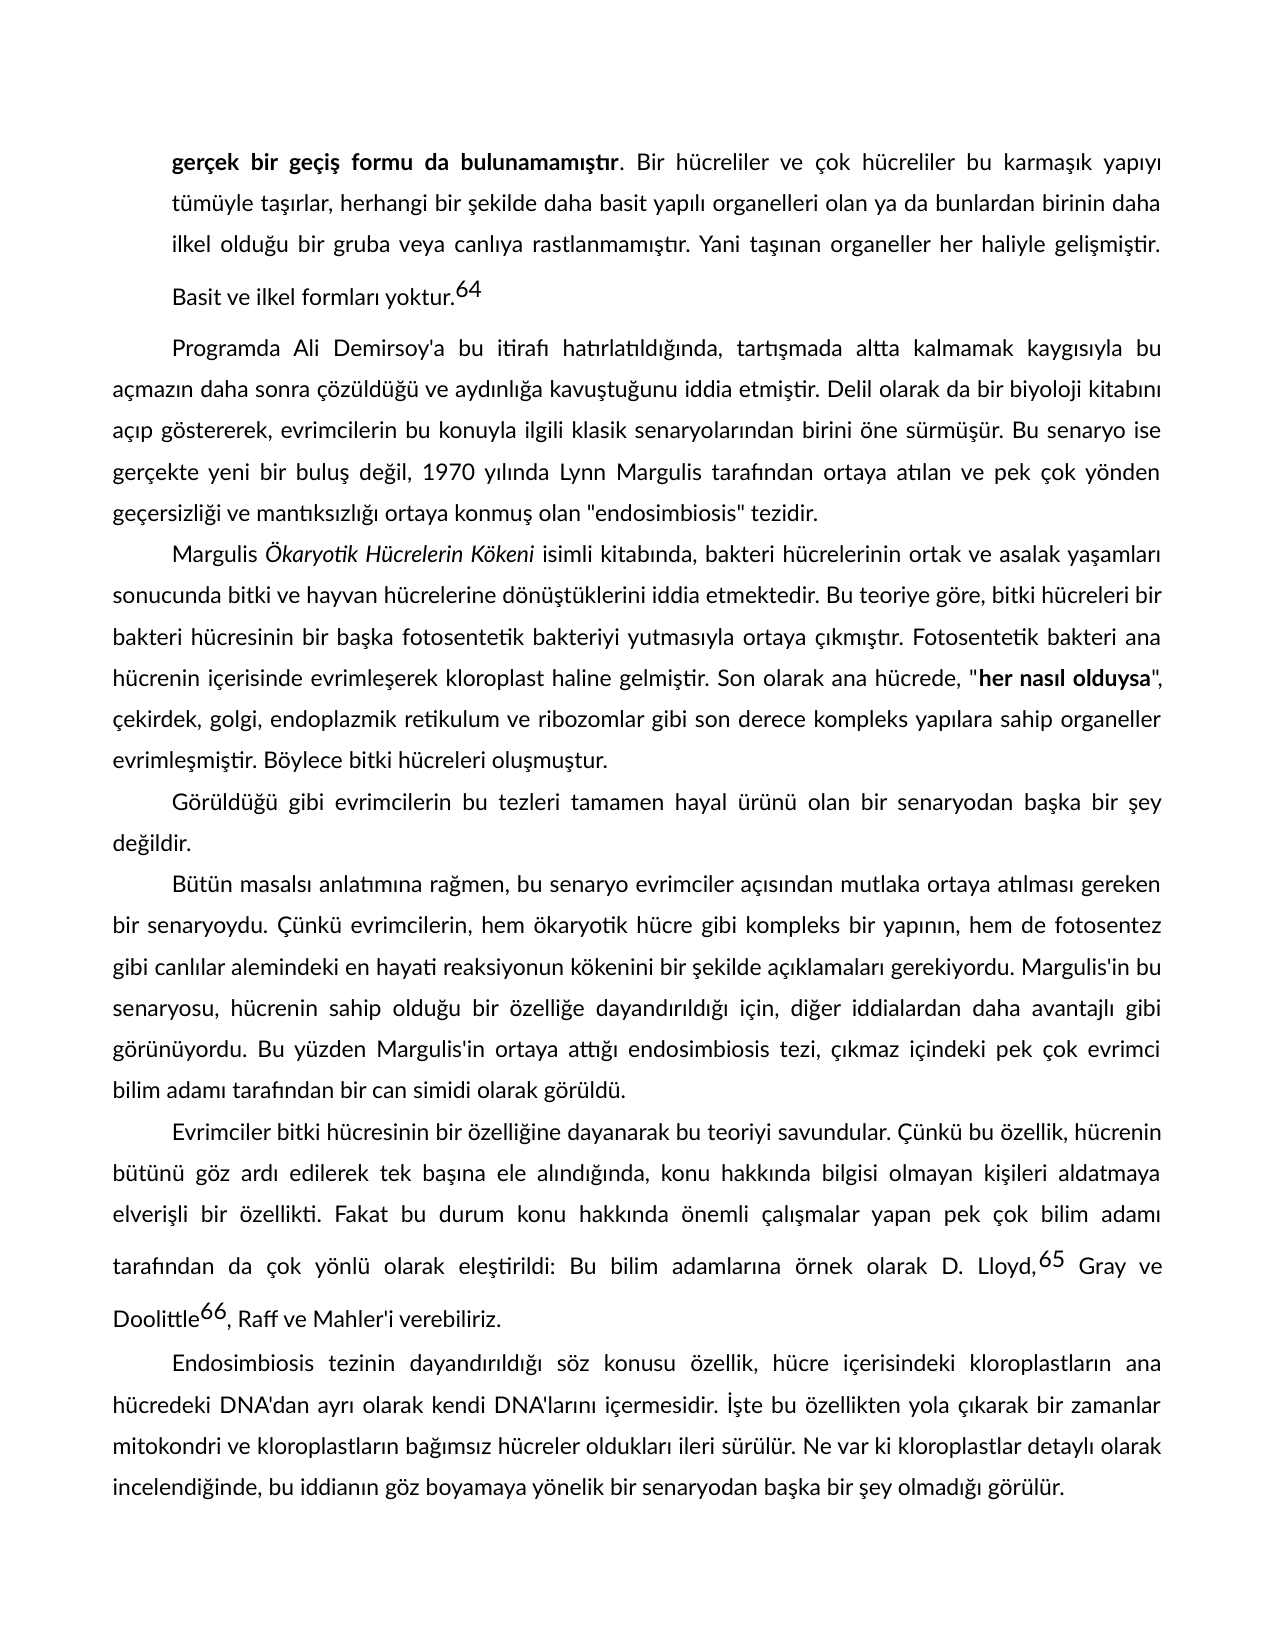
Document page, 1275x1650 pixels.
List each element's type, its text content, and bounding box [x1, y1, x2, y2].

text Endosimbiosis tezinin dayandırıldığı söz konusu özellik, hücre içerisindeki kloroplastların ana hücredeki DNA'dan ayrı olarak kendi DNA'larını içermesidir. İşte bu özellikten yola çıkarak bir zamanlar mitokondri ve kloroplastların bağımsız hücreler oldukları ileri sürülür. Ne var ki kloroplastlar detaylı olarak incelendiğinde, bu iddianın göz boyamaya yönelik bir senaryodan başka bir şey olmadığı görülür. [112, 1349, 1162, 1501]
text Margulis Ökaryotik Hücrelerin Kökeni isimli kitabında, bakteri hücrelerinin ortak ve asalak yaşamları sonucunda bitki ve hayvan hücrelerine dönüştüklerini iddia etmektedir. Bu teoriye göre, bitki hücreleri bir bakteri hücresinin bir başka fotosentetik bakteriyi yutmasıyla ortaya çıkmıştır. Fotosentetik bakteri ana hücrenin içerisinde evrimleşerek kloroplast haline gelmiştir. Son olarak ana hücrede, "her nasıl olduysa", çekirdek, golgi, endoplazmik retikulum ve ribozomlar gibi son derece kompleks yapılara sahip organeller evrimleşmiştir. Böylece bitki hücreleri oluşmuştur. [112, 540, 1162, 773]
text Evrimciler bitki hücresinin bir özelliğine dayanarak bu teoriyi savundular. Çünkü bu özellik, hücrenin bütünü göz ardı edilerek tek başına ele alındığında, konu hakkında bilgisi olmayan kişileri aldatmaya elverişli bir özellikti. Fakat bu durum konu hakkında önemli çalışmalar yapan pek çok bilim adamı tarafından da çok yönlü olarak eleştirildi: Bu bilim adamlarına örnek olarak D. Lloyd,65 Gray ve Doolittle66, Raff ve Mahler'i verebiliriz. [112, 1117, 1162, 1332]
text Bütün masalsı anlatımına rağmen, bu senaryo evrimciler açısından mutlaka ortaya atılması gereken bir senaryoydu. Çünkü evrimcilerin, hem ökaryotik hücre gibi kompleks bir yapının, hem de fotosentez gibi canlılar alemindeki en hayati reaksiyonun kökenini bir şekilde açıklamaları gerekiyordu. Margulis'in bu senaryosu, hücrenin sahip olduğu bir özelliğe dayandırıldığı için, diğer iddialardan daha avantajlı gibi görünüyordu. Bu yüzden Margulis'in ortaya attığı endosimbiosis tezi, çıkmaz içindeki pek çok evrimci bilim adamı tarafından bir can simidi olarak görüldü. [112, 870, 1162, 1103]
text Görüldüğü gibi evrimcilerin bu tezleri tamamen hayal ürünü olan bir senaryodan başka bir şey değildir. [112, 787, 1162, 856]
text gerçek bir geçiş formu da bulunamamıştır. Bir hücreliler ve çok hücreliler bu karmaşık yapıyı tümüyle taşırlar, herhangi bir şekilde daha basit yapılı organelleri olan ya da bunlardan birinin daha ilkel olduğu bir gruba veya canlıya rastlanmamıştır. Yani taşınan organeller her haliyle gelişmiştir. Basit ve ilkel formları yoktur.64 [172, 148, 1162, 310]
text Programda Ali Demirsoy'a bu itirafı hatırlatıldığında, tartışmada altta kalmamak kaygısıyla bu açmazın daha sonra çözüldüğü ve aydınlığa kavuştuğunu iddia etmiştir. Delil olarak da bir biyoloji kitabını açıp göstererek, evrimcilerin bu konuyla ilgili klasik senaryolarından birini öne sürmüşür. Bu senaryo ise gerçekte yeni bir buluş değil, 1970 yılında Lynn Margulis tarafından ortaya atılan ve pek çok yönden geçersizliği ve mantıksızlığı ortaya konmuş olan "endosimbiosis" tezidir. [112, 333, 1162, 526]
